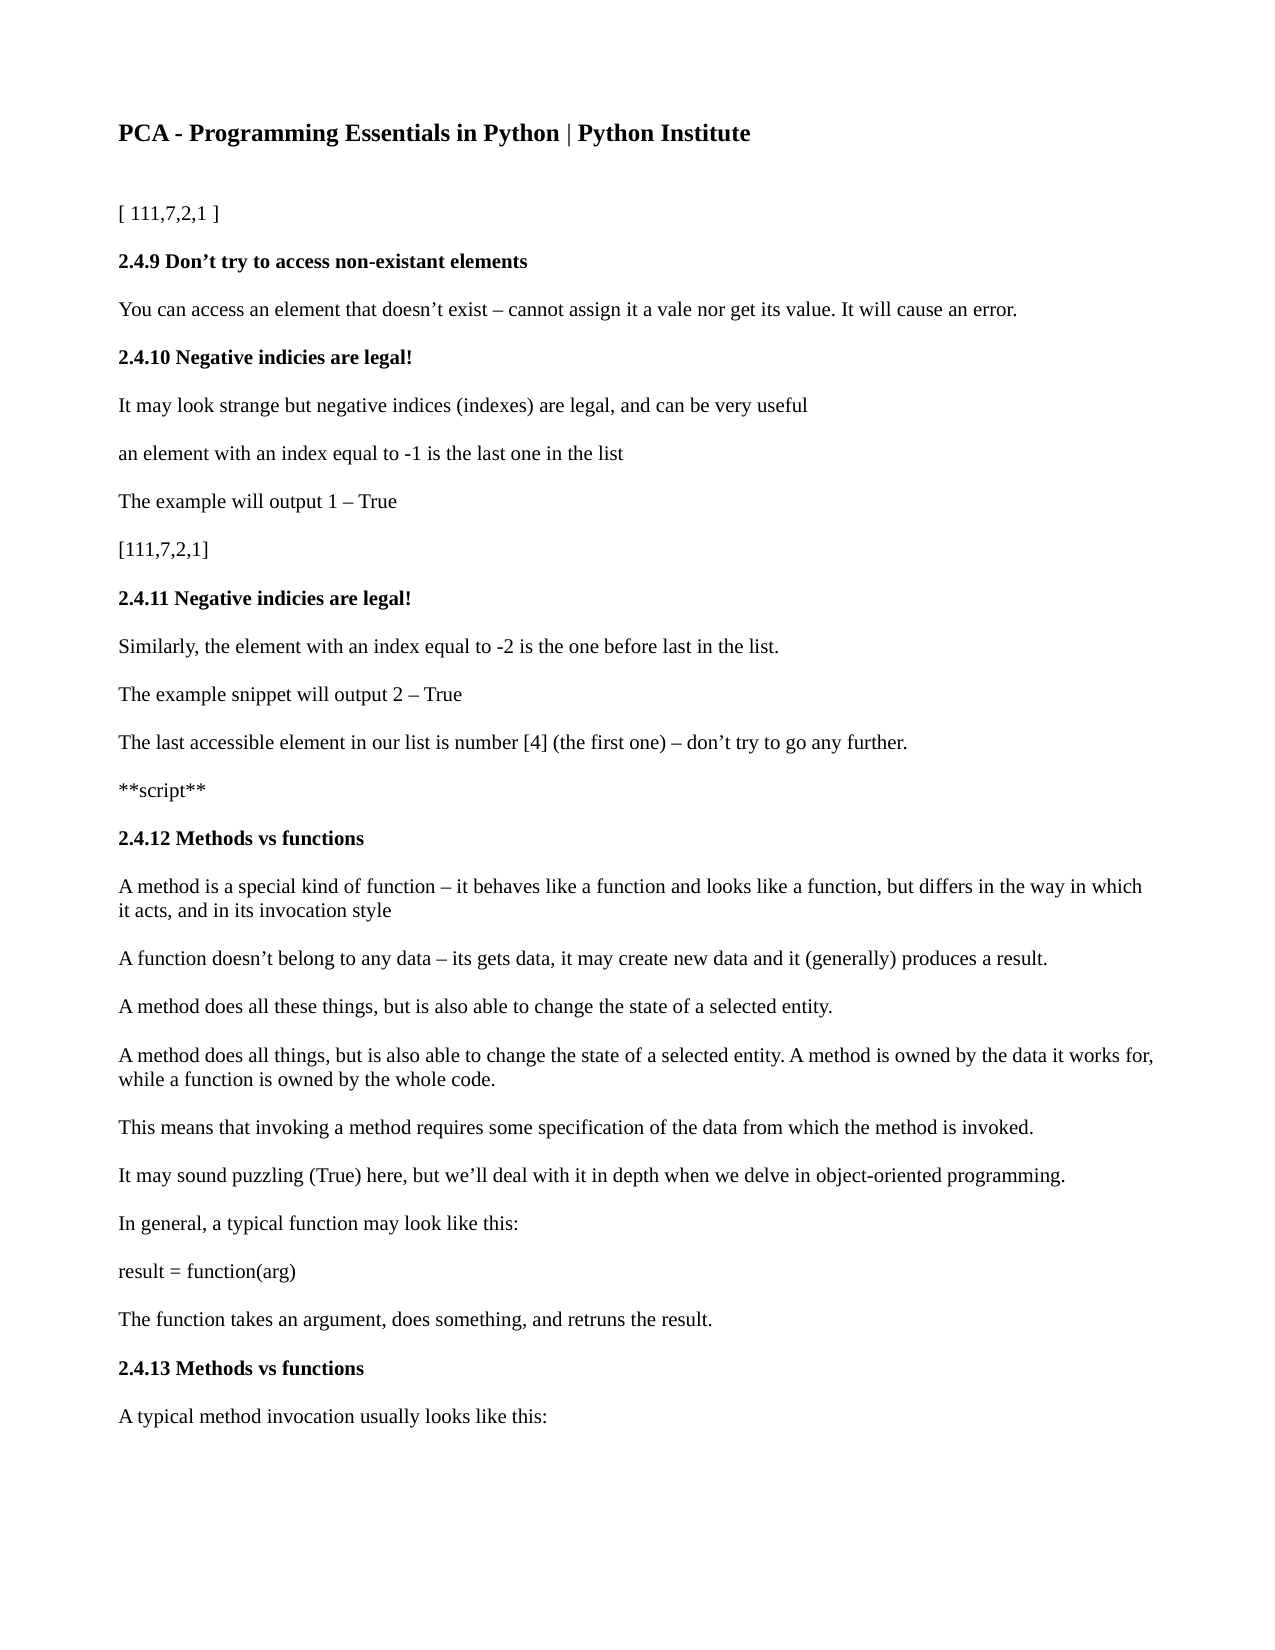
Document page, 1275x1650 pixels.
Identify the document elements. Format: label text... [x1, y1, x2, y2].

text result = function(arg) [118, 1259, 1157, 1283]
text A function doesn’t belong to any data – its gets data, it may create new data and it (generally) produces a result. [118, 946, 1157, 970]
text This means that invoking a method requires some specification of the data from which the method is invoked. [118, 1115, 1157, 1139]
text 2.4.13 Methods vs functions [118, 1355, 1157, 1379]
text **script** [118, 778, 1157, 802]
text A method does all these things, but is also able to change the state of a selected entity. [118, 994, 1157, 1018]
text The example will output 1 – True [118, 489, 1157, 513]
text In general, a typical function may look like this: [118, 1211, 1157, 1235]
text [ 111,7,2,1 ] [118, 200, 1157, 224]
text 2.4.9 Don’t try to access non-existant elements [118, 248, 1157, 273]
text [111,7,2,1] [118, 537, 1157, 561]
text 2.4.12 Methods vs functions [118, 826, 1157, 850]
text A typical method invocation usually looks like this: [118, 1403, 1157, 1428]
text A method is a special kind of function – it behaves like a function and looks like a function, but differs in the way in which it acts, and in its invocation style [118, 874, 1157, 922]
text The last accessible element in our list is number [4] (the first one) – don’t try to go any further. [118, 730, 1157, 754]
text The example snippet will output 2 – True [118, 682, 1157, 706]
text The function takes an argument, does something, and retruns the result. [118, 1307, 1157, 1331]
text It may look strange but negative indices (indexes) are legal, and can be very useful [118, 393, 1157, 417]
text A method does all things, but is also able to change the state of a selected entity. A method is owned by the data it works for, while a function is owned by the whole code. [118, 1043, 1157, 1091]
text It may sound puzzling (True) here, but we’ll deal with it in depth when we delve in object-oriented programming. [118, 1163, 1157, 1187]
text 2.4.10 Negative indicies are legal! [118, 345, 1157, 369]
text Similarly, the element with an index equal to -2 is the one before last in the list. [118, 633, 1157, 658]
text 2.4.11 Negative indicies are legal! [118, 585, 1157, 609]
text an element with an index equal to -1 is the last one in the list [118, 441, 1157, 465]
text You can access an element that doesn’t exist – cannot assign it a vale nor get its value. It will cause an error. [118, 297, 1157, 321]
